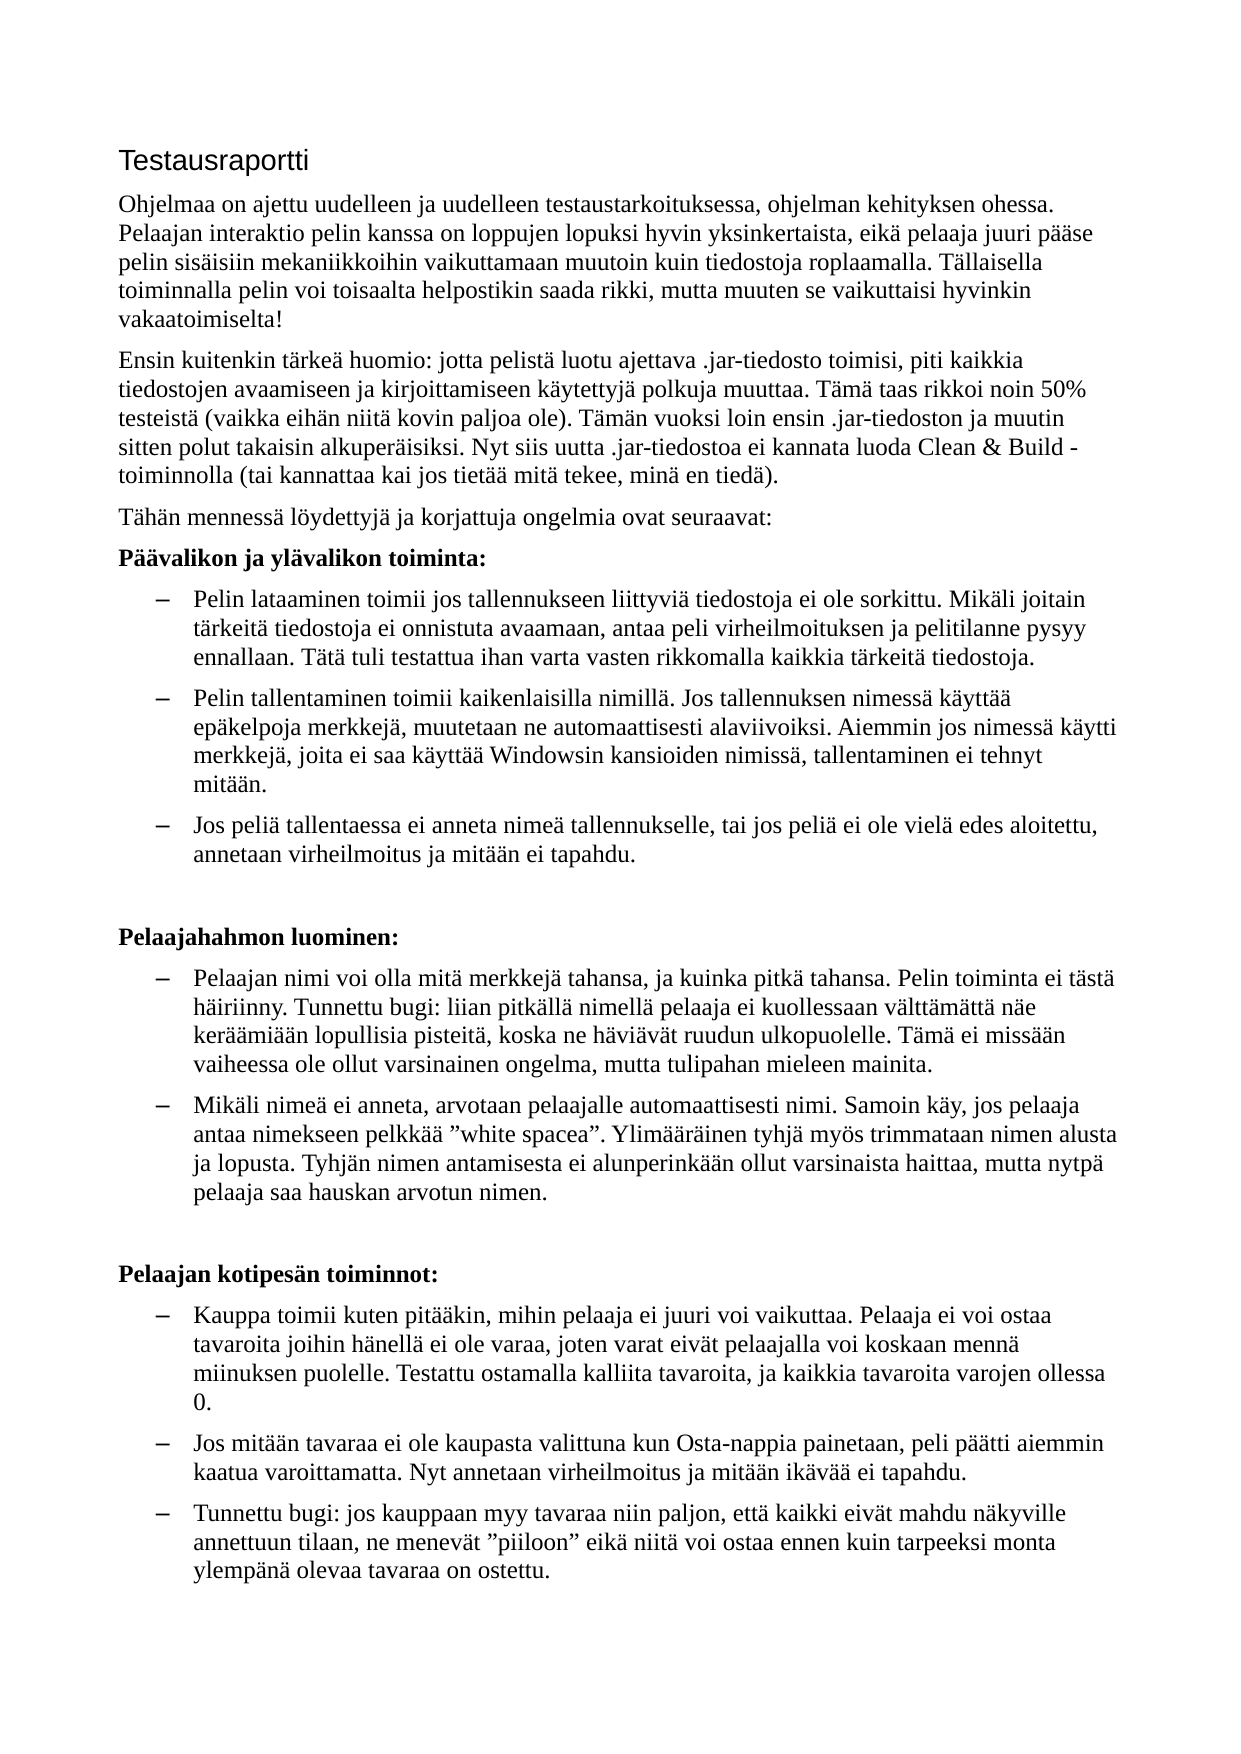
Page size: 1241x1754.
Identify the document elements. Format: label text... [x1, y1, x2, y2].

text Pelaajan kotipesän toiminnot: [118, 1259, 1122, 1288]
list Jos peliä tallentaessa ei anneta nimeä tallennukselle, tai jos peliä ei ole vielä edes aloitettu, annetaan virheilmoitus ja mitään ei tapahdu. [156, 810, 1122, 868]
list Pelin lataaminen toimii jos tallennukseen liittyviä tiedostoja ei ole sorkittu. Mikäli joitain tärkeitä tiedostoja ei onnistuta avaamaan, antaa peli virheilmoituksen ja pelitilanne pysyy ennallaan. Tätä tuli testattua ihan varta vasten rikkomalla kaikkia tärkeitä tiedostoja. [156, 584, 1122, 670]
text Pelaajahahmon luominen: [118, 922, 1122, 950]
list Kauppa toimii kuten pitääkin, mihin pelaaja ei juuri voi vaikuttaa. Pelaaja ei voi ostaa tavaroita joihin hänellä ei ole varaa, joten varat eivät pelaajalla voi koskaan mennä miinuksen puolelle. Testattu ostamalla kalliita tavaroita, ja kaikkia tavaroita varojen ollessa 0. [156, 1300, 1122, 1415]
subtitle Testausraportti [118, 143, 1122, 177]
list Mikäli nimeä ei anneta, arvotaan pelaajalle automaattisesti nimi. Samoin käy, jos pelaaja antaa nimekseen pelkkää ”white spacea”. Ylimääräinen tyhjä myös trimmataan nimen alusta ja lopusta. Tyhjän nimen antamisesta ei alunperinkään ollut varsinaista haittaa, mutta nytpä pelaaja saa hauskan arvotun nimen. [156, 1090, 1122, 1205]
list Jos mitään tavaraa ei ole kaupasta valittuna kun Osta-nappia painetaan, peli päätti aiemmin kaatua varoittamatta. Nyt annetaan virheilmoitus ja mitään ikävää ei tapahdu. [156, 1428, 1122, 1485]
list Tunnettu bugi: jos kauppaan myy tavaraa niin paljon, että kaikki eivät mahdu näkyville annettuun tilaan, ne menevät ”piiloon” eikä niitä voi ostaa ennen kuin tarpeeksi monta ylempänä olevaa tavaraa on ostettu. [156, 1498, 1122, 1584]
text Ensin kuitenkin tärkeä huomio: jotta pelistä luotu ajettava .jar-tiedosto toimisi, piti kaikkia tiedostojen avaamiseen ja kirjoittamiseen käytettyjä polkuja muuttaa. Tämä taas rikkoi noin 50% testeistä (vaikka eihän niitä kovin paljoa ole). Tämän vuoksi loin ensin .jar-tiedoston ja muutin sitten polut takaisin alkuperäisiksi. Nyt siis uutta .jar-tiedostoa ei kannata luoda Clean & Build -toiminnolla (tai kannattaa kai jos tietää mitä tekee, minä en tiedä). [118, 345, 1122, 489]
list Pelaajan nimi voi olla mitä merkkejä tahansa, ja kuinka pitkä tahansa. Pelin toiminta ei tästä häiriinny. Tunnettu bugi: liian pitkällä nimellä pelaaja ei kuollessaan välttämättä näe keräämiään lopullisia pisteitä, koska ne häviävät ruudun ulkopuolelle. Tämä ei missään vaiheessa ole ollut varsinainen ongelma, mutta tulipahan mieleen mainita. [156, 963, 1122, 1078]
text Ohjelmaa on ajettu uudelleen ja uudelleen testaustarkoituksessa, ohjelman kehityksen ohessa. Pelaajan interaktio pelin kanssa on loppujen lopuksi hyvin yksinkertaista, eikä pelaaja juuri pääse pelin sisäisiin mekaniikkoihin vaikuttamaan muutoin kuin tiedostoja roplaamalla. Tällaisella toiminnalla pelin voi toisaalta helpostikin saada rikki, mutta muuten se vaikuttaisi hyvinkin vakaatoimiselta! [118, 189, 1122, 333]
text Tähän mennessä löydettyjä ja korjattuja ongelmia ovat seuraavat: [118, 502, 1122, 530]
list Pelin tallentaminen toimii kaikenlaisilla nimillä. Jos tallennuksen nimessä käyttää epäkelpoja merkkejä, muutetaan ne automaattisesti alaviivoiksi. Aiemmin jos nimessä käytti merkkejä, joita ei saa käyttää Windowsin kansioiden nimissä, tallentaminen ei tehnyt mitään. [156, 683, 1122, 798]
text Päävalikon ja ylävalikon toiminta: [118, 543, 1122, 572]
